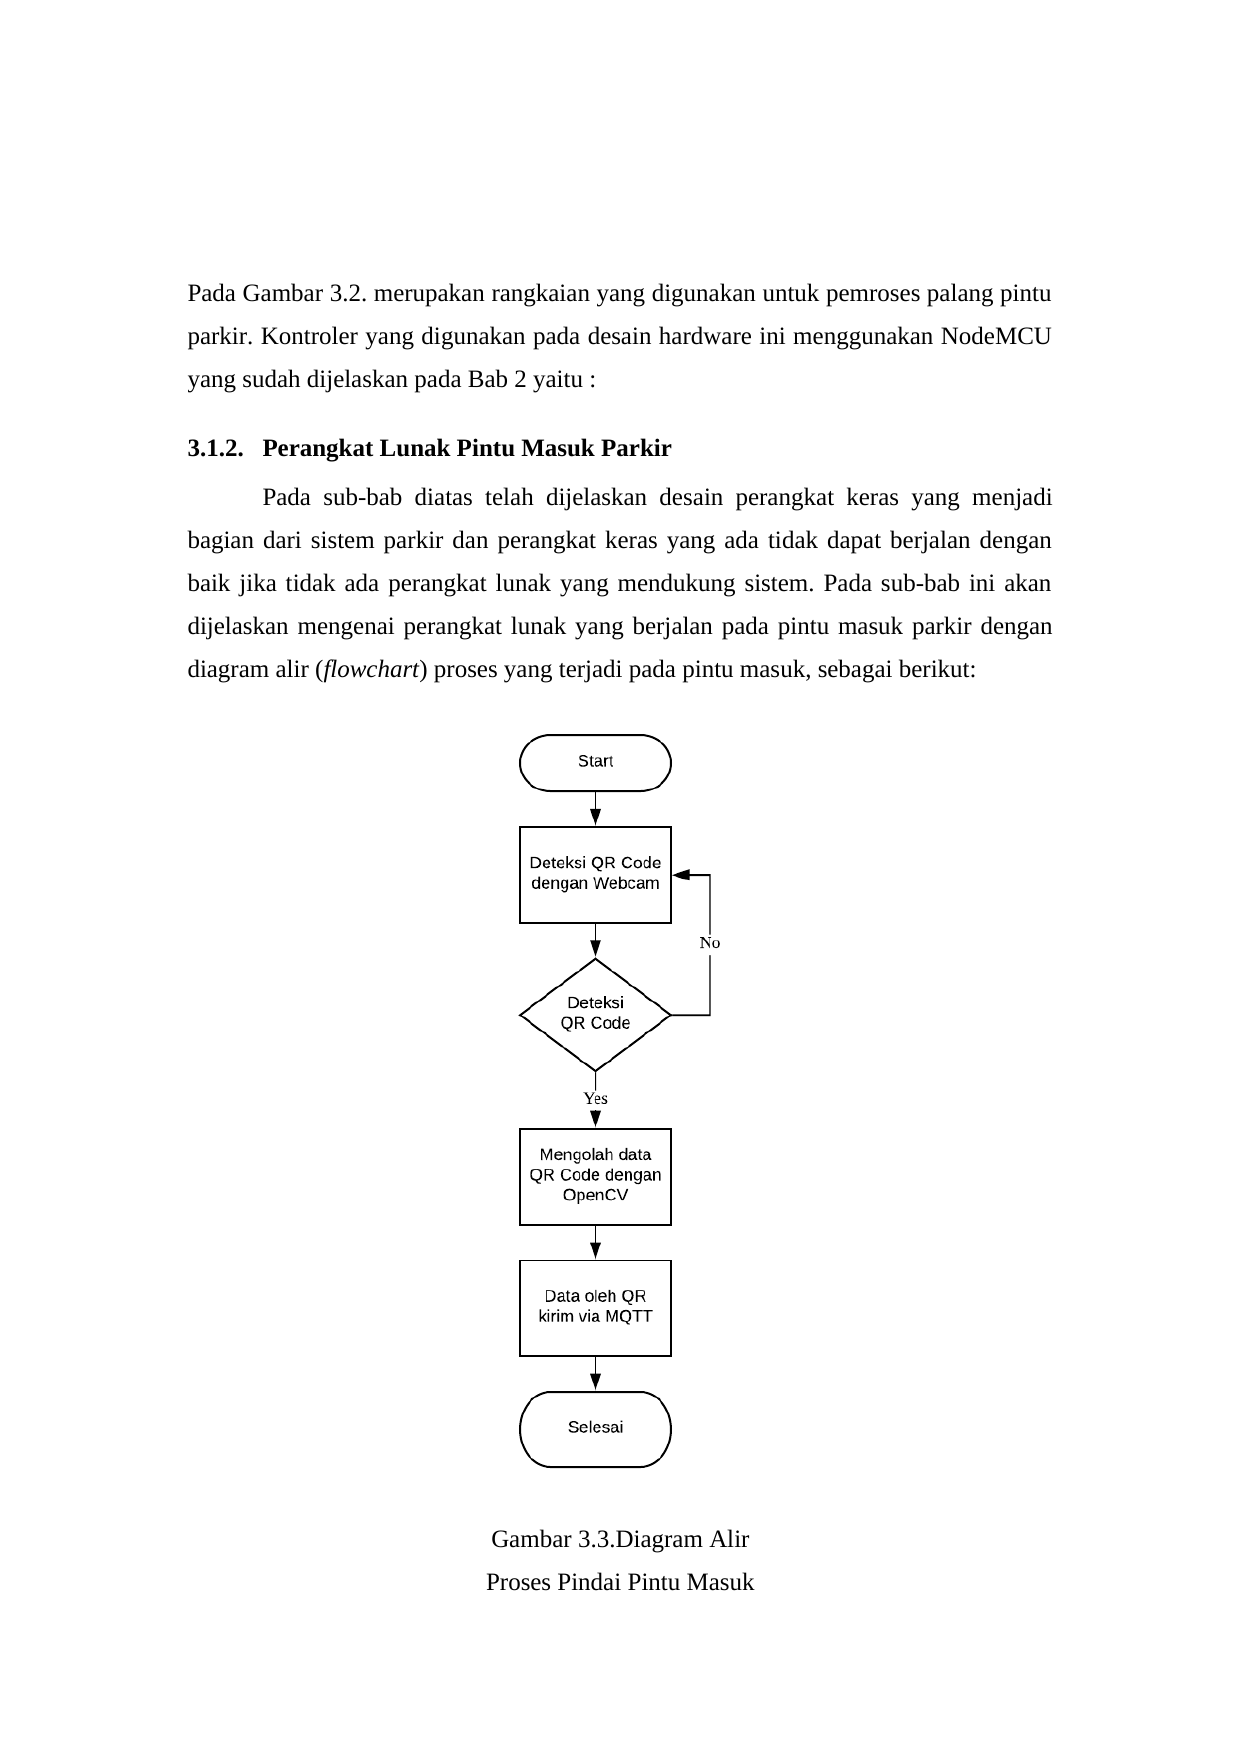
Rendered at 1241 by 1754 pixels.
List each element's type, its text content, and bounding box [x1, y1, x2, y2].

text Gambar 3.3.Diagram Alir Proses Pindai Pintu Masuk [483, 1504, 757, 1596]
text Pada sub-bab diatas telah dijelaskan desain perangkat keras yang menjadi bagian dari sistem parkir dan perangkat keras yang ada tidak dapat berjalan dengan baik jika tidak ada perangkat lunak yang mendukung sistem. Pada sub-bab ini akan dijelaskan mengenai perangkat lunak yang berjalan pada pintu masuk parkir dengan diagram alir (flowchart) proses yang terjadi pada pintu masuk, sebagai berikut: [187, 482, 1053, 683]
subtitle Perangkat Lunak Pintu Masuk Parkir [187, 433, 1053, 461]
picture [482, 697, 758, 1504]
text Pada Gambar 3.2. merupakan rangkaian yang digunakan untuk pemroses palang pintu parkir. Kontroler yang digunakan pada desain hardware ini menggunakan NodeMCU yang sudah dijelaskan pada Bab 2 yaitu : [187, 278, 1053, 393]
